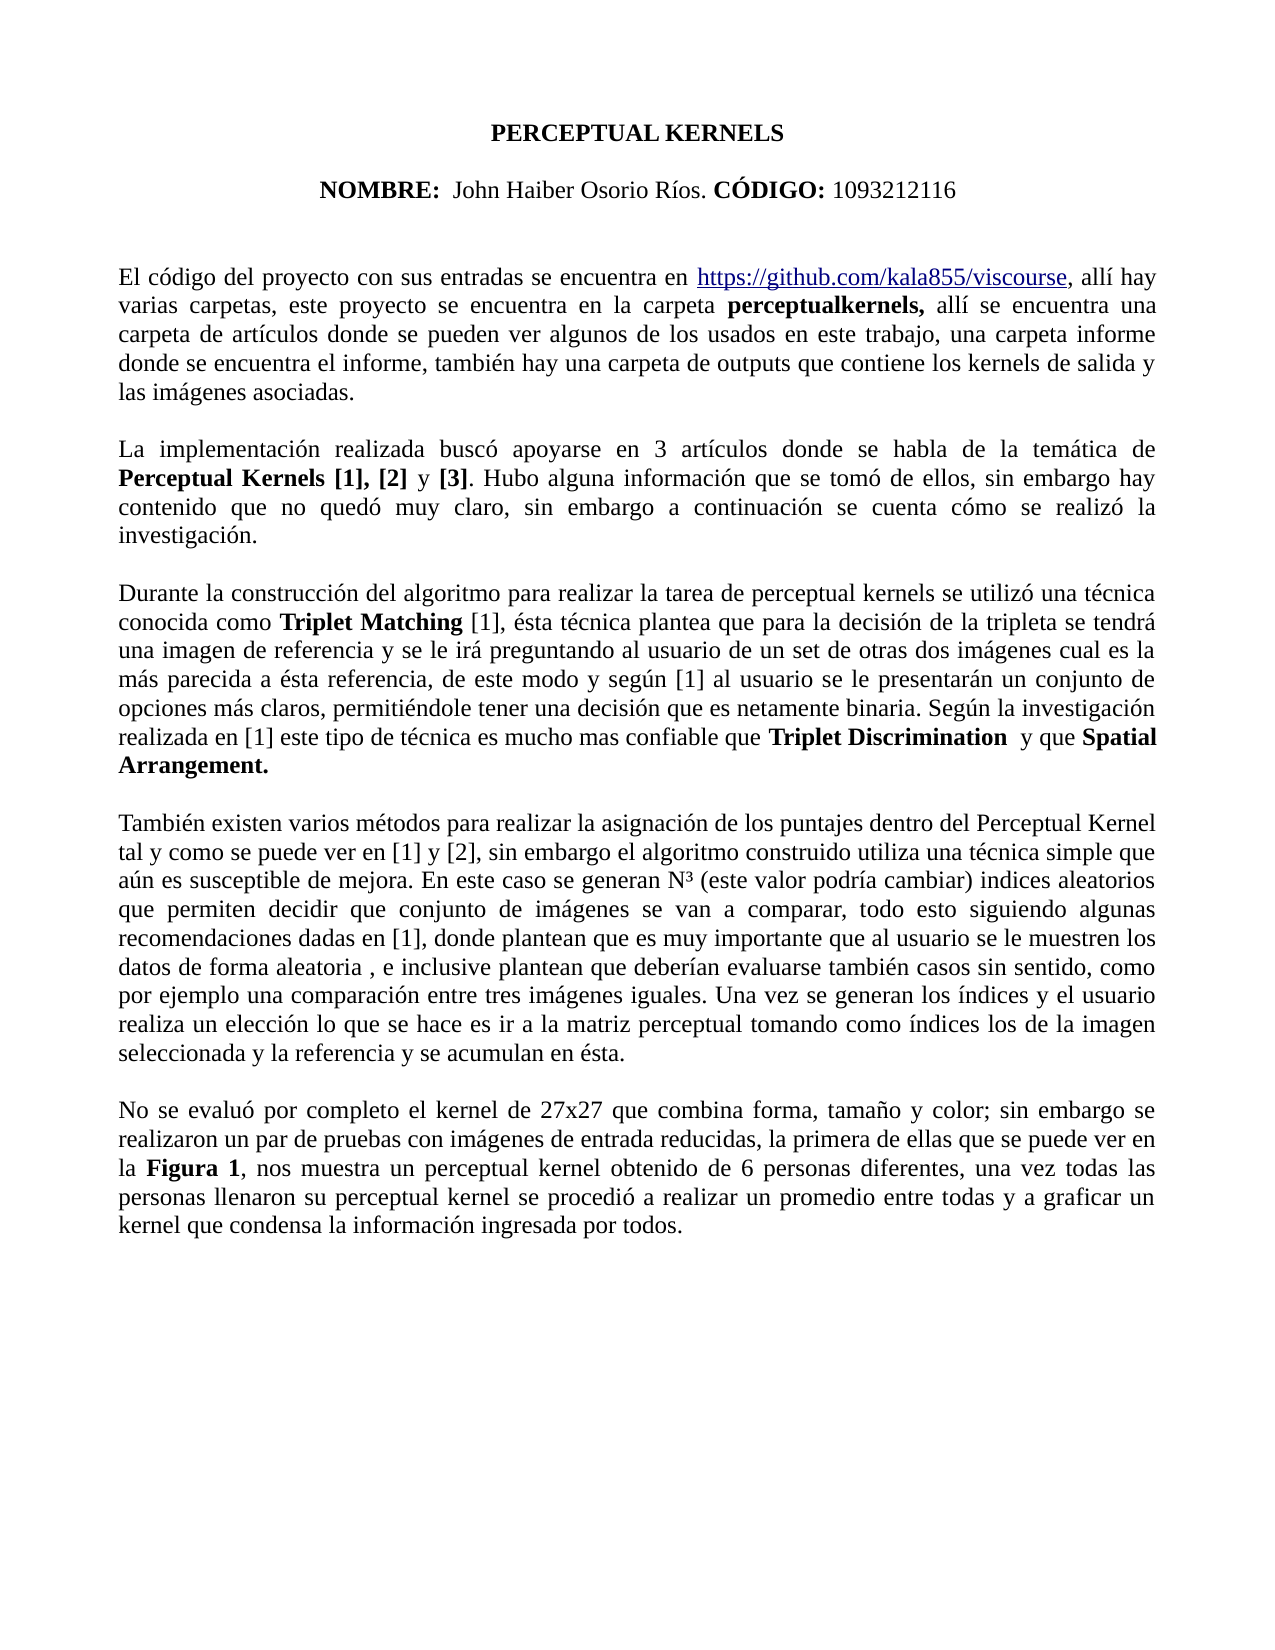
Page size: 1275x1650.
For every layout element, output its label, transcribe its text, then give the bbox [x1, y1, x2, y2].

text PERCEPTUAL KERNELS [118, 118, 1157, 147]
text NOMBRE: John Haiber Osorio Ríos. CÓDIGO: 1093212116 [118, 176, 1157, 204]
text Durante la construcción del algoritmo para realizar la tarea de perceptual kernels se utilizó una técnica conocida como Triplet Matching [1], ésta técnica plantea que para la decisión de la tripleta se tendrá una imagen de referencia y se le irá preguntando al usuario de un set de otras dos imágenes cual es la más parecida a ésta referencia, de este modo y según [1] al usuario se le presentarán un conjunto de opciones más claros, permitiéndole tener una decisión que es netamente binaria. Según la investigación realizada en [1] este tipo de técnica es mucho mas confiable que Triplet Discrimination y que Spatial Arrangement. [118, 578, 1157, 779]
text La implementación realizada buscó apoyarse en 3 artículos donde se habla de la temática de Perceptual Kernels [1], [2] y [3]. Hubo alguna información que se tomó de ellos, sin embargo hay contenido que no quedó muy claro, sin embargo a continuación se cuenta cómo se realizó la investigación. [118, 434, 1157, 549]
text El código del proyecto con sus entradas se encuentra en https://github.com/kala855/viscourse, allí hay varias carpetas, este proyecto se encuentra en la carpeta perceptualkernels, allí se encuentra una carpeta de artículos donde se pueden ver algunos de los usados en este trabajo, una carpeta informe donde se encuentra el informe, también hay una carpeta de outputs que contiene los kernels de salida y las imágenes asociadas. [118, 262, 1157, 406]
text No se evaluó por completo el kernel de 27x27 que combina forma, tamaño y color; sin embargo se realizaron un par de pruebas con imágenes de entrada reducidas, la primera de ellas que se puede ver en la Figura 1, nos muestra un perceptual kernel obtenido de 6 personas diferentes, una vez todas las personas llenaron su perceptual kernel se procedió a realizar un promedio entre todas y a graficar un kernel que condensa la información ingresada por todos. [118, 1096, 1157, 1239]
text También existen varios métodos para realizar la asignación de los puntajes dentro del Perceptual Kernel tal y como se puede ver en [1] y [2], sin embargo el algoritmo construido utiliza una técnica simple que aún es susceptible de mejora. En este caso se generan N³ (este valor podría cambiar) indices aleatorios que permiten decidir que conjunto de imágenes se van a comparar, todo esto siguiendo algunas recomendaciones dadas en [1], donde plantean que es muy importante que al usuario se le muestren los datos de forma aleatoria , e inclusive plantean que deberían evaluarse también casos sin sentido, como por ejemplo una comparación entre tres imágenes iguales. Una vez se generan los índices y el usuario realiza un elección lo que se hace es ir a la matriz perceptual tomando como índices los de la imagen seleccionada y la referencia y se acumulan en ésta. [118, 808, 1157, 1067]
